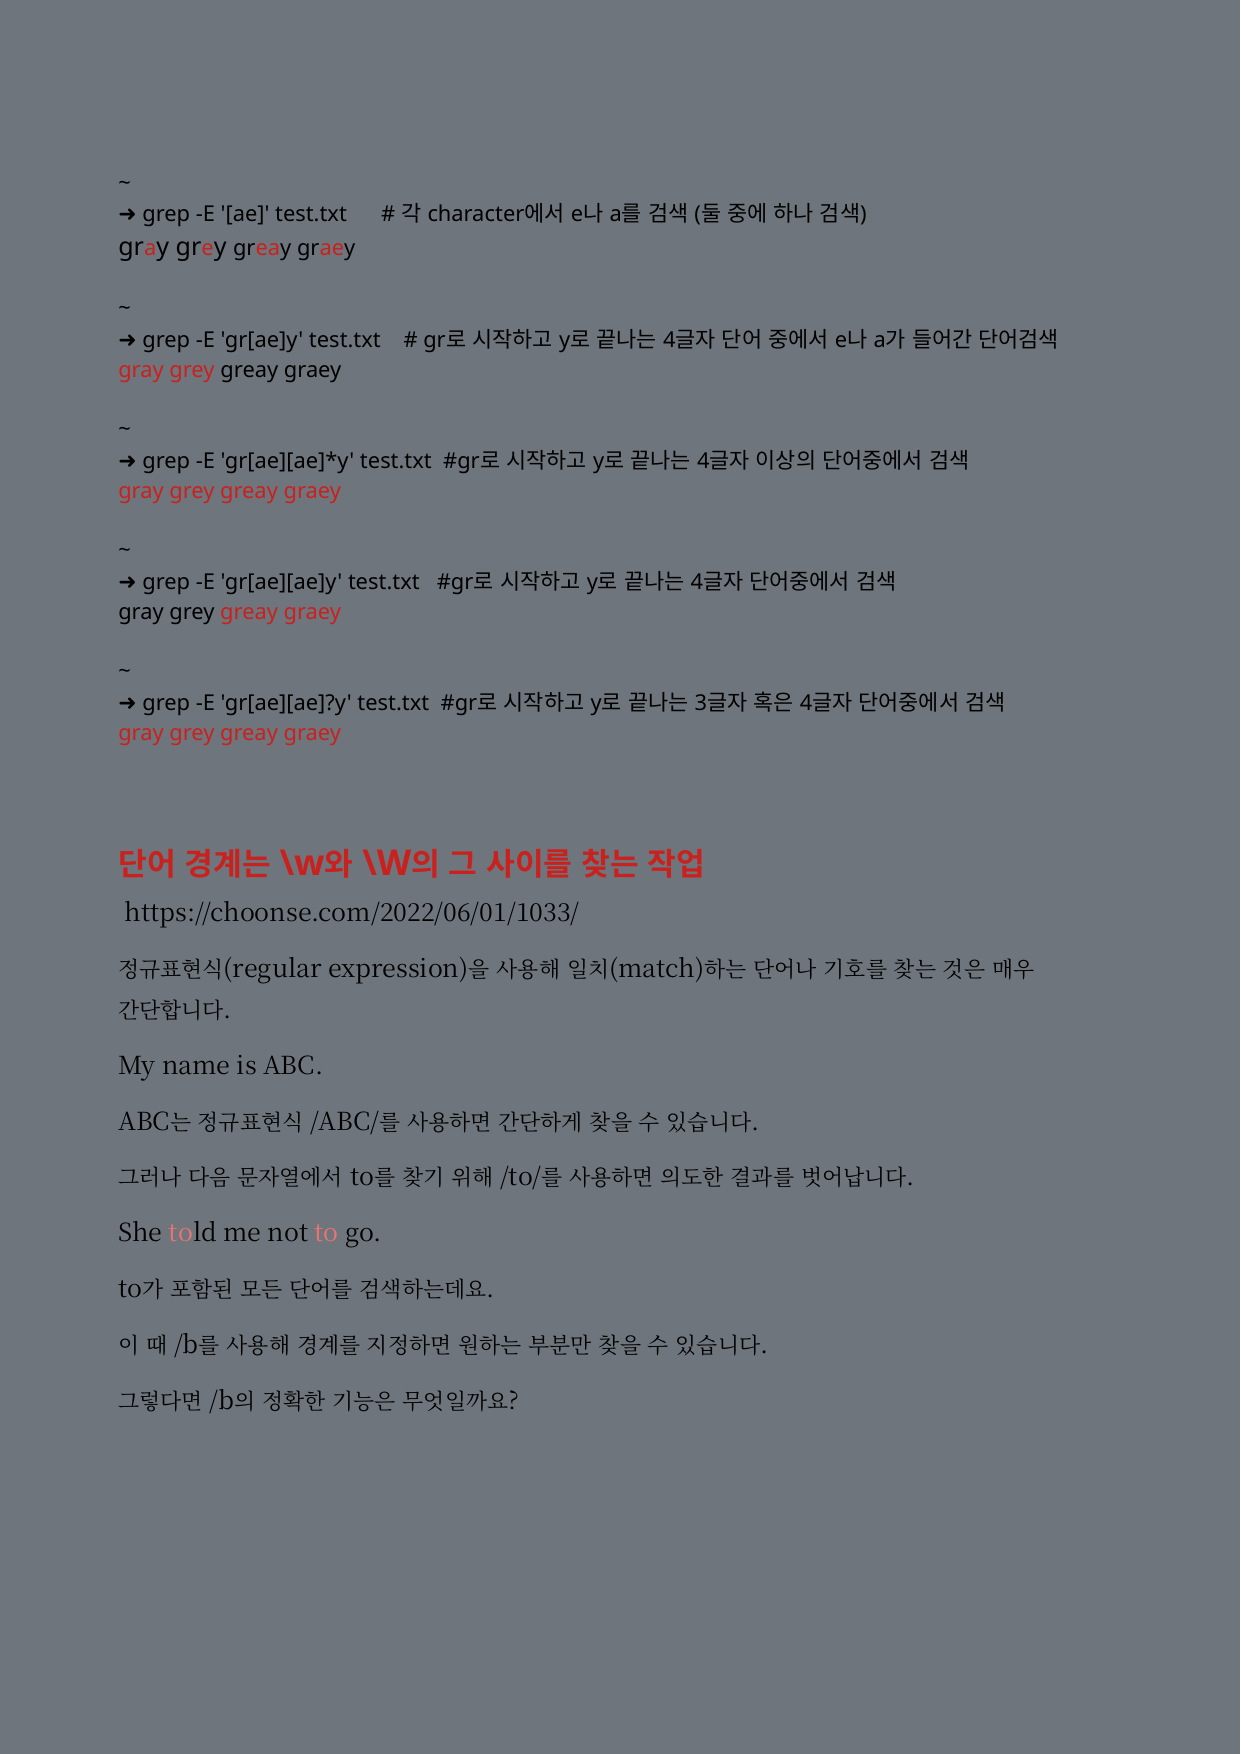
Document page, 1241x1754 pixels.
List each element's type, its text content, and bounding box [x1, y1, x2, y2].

text https://choonse.com/2022/06/01/1033/ [118, 892, 1122, 928]
text ~ [118, 167, 1122, 196]
text 이 때 /b를 사용해 경계를 지정하면 원하는 부분만 찾을 수 있습니다. [118, 1324, 1122, 1360]
text ➜ grep -E 'gr[ae][ae]*y' test.txt #gr로 시작하고 y로 끝나는 4글자 이상의 단어중에서 검색 [118, 443, 1122, 475]
text 그러나 다음 문자열에서 to를 찾기 위해 /to/를 사용하면 의도한 결과를 벗어납니다. [118, 1157, 1122, 1193]
text gray grey greay graey [118, 228, 1122, 262]
text gray grey greay graey [118, 354, 1122, 383]
text ~ [118, 534, 1122, 564]
text to가 포함된 모든 단어를 검색하는데요. [118, 1269, 1122, 1304]
text ➜ grep -E 'gr[ae][ae]y' test.txt #gr로 시작하고 y로 끝나는 4글자 단어중에서 검색 [118, 564, 1122, 596]
text ABC는 정규표현식 /ABC/를 사용하면 간단하게 찾을 수 있습니다. [118, 1101, 1122, 1137]
subtitle 단어 경계는 \w와 \W의 그 사이를 찾는 작업 [118, 838, 1122, 886]
text She told me not to go. [118, 1213, 1122, 1249]
text gray grey greay graey [118, 475, 1122, 504]
text gray grey greay graey [118, 717, 1122, 747]
text ➜ grep -E 'gr[ae][ae]?y' test.txt #gr로 시작하고 y로 끝나는 3글자 혹은 4글자 단어중에서 검색 [118, 685, 1122, 717]
text ~ [118, 292, 1122, 322]
text ➜ grep -E 'gr[ae]y' test.txt # gr로 시작하고 y로 끝나는 4글자 단어 중에서 e나 a가 들어간 단어검색 [118, 322, 1122, 354]
text ~ [118, 413, 1122, 443]
text 정규표현식(regular expression)을 사용해 일치(match)하는 단어나 기호를 찾는 것은 매우 간단합니다. [118, 948, 1122, 1025]
text 그렇다면 /b의 정확한 기능은 무엇일까요? [118, 1380, 1122, 1416]
text ➜ grep -E '[ae]' test.txt # 각 character에서 e나 a를 검색 (둘 중에 하나 검색) [118, 196, 1122, 228]
text ~ [118, 656, 1122, 685]
text gray grey greay graey [118, 596, 1122, 626]
text My name is ABC. [118, 1045, 1122, 1081]
